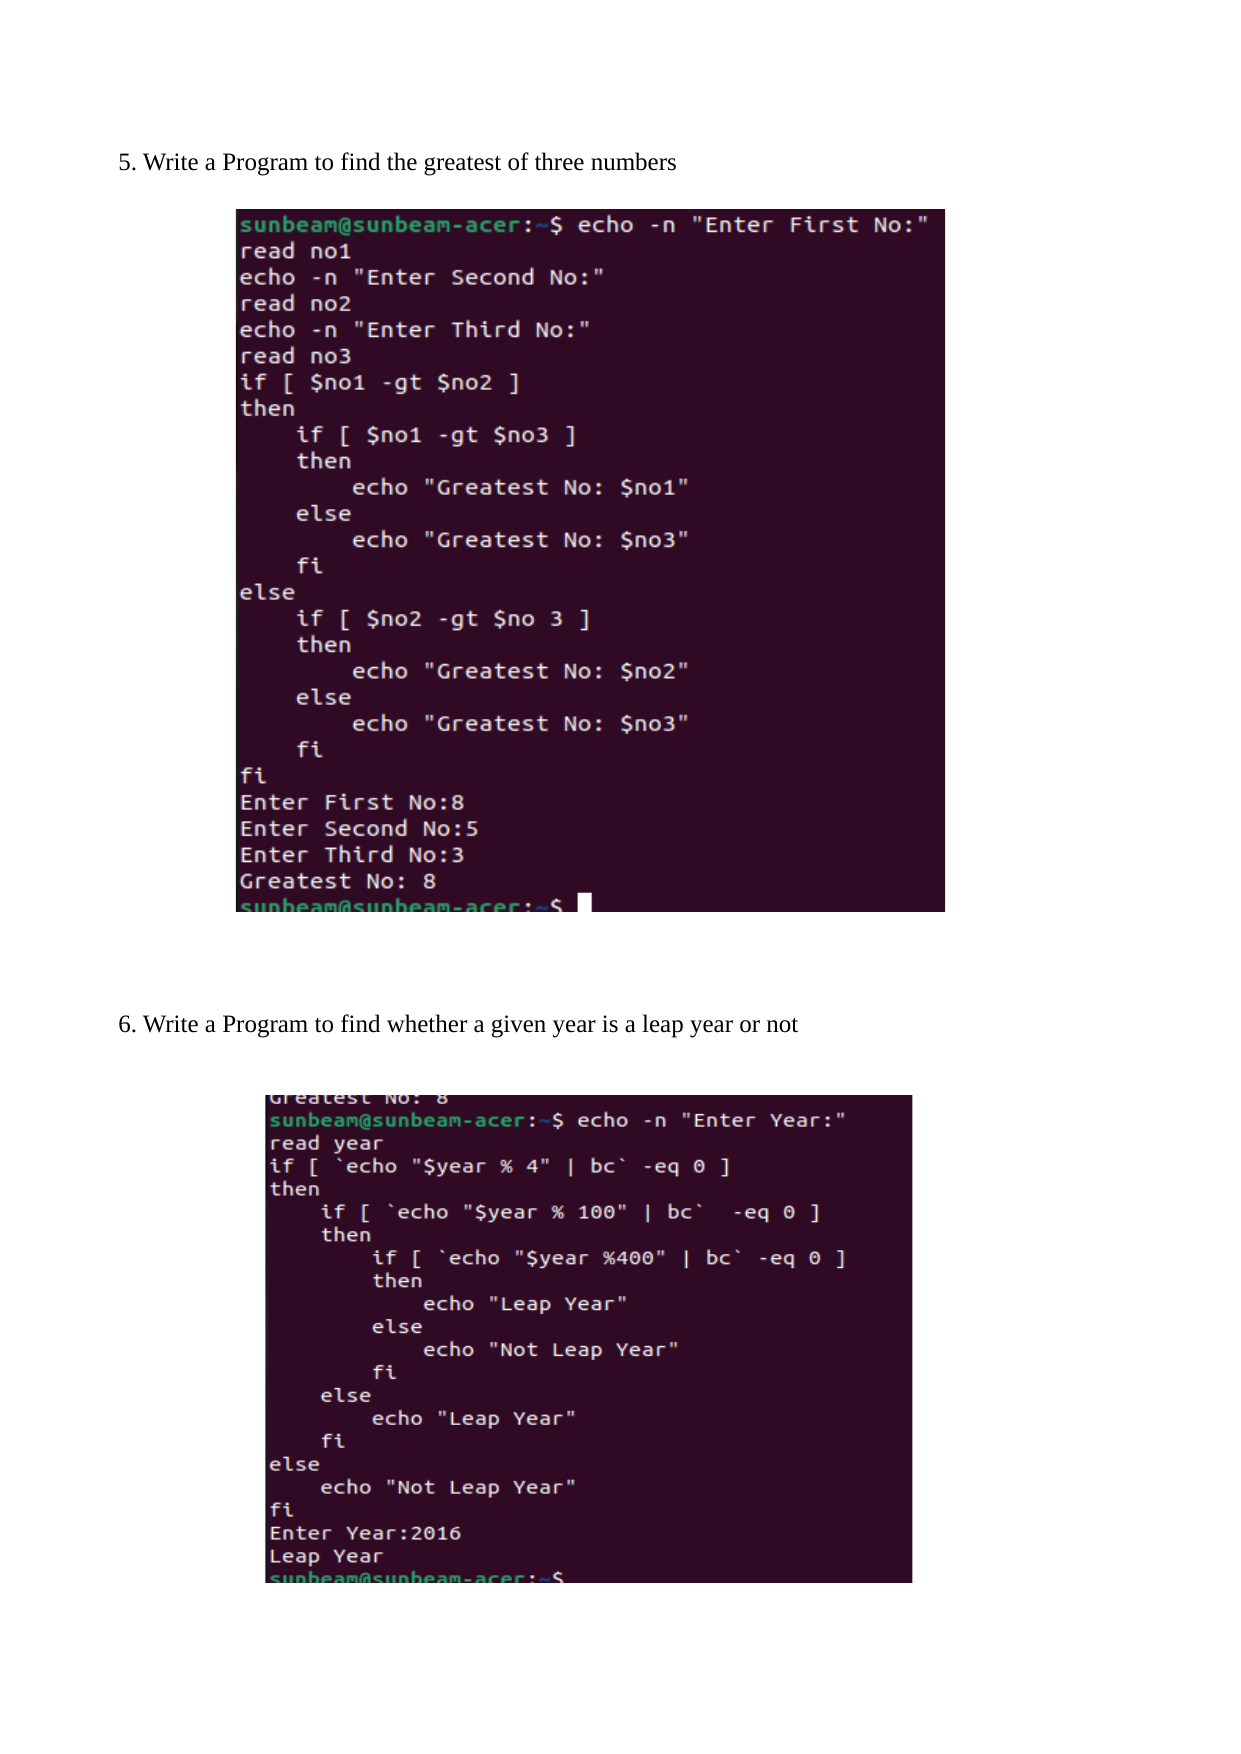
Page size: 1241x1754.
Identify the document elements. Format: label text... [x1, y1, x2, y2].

text 6. Write a Program to find whether a given year is a leap year or not [118, 1009, 1122, 1038]
text 5. Write a Program to find the greatest of three numbers [118, 118, 1122, 204]
picture [265, 1095, 913, 1583]
picture [235, 209, 945, 912]
